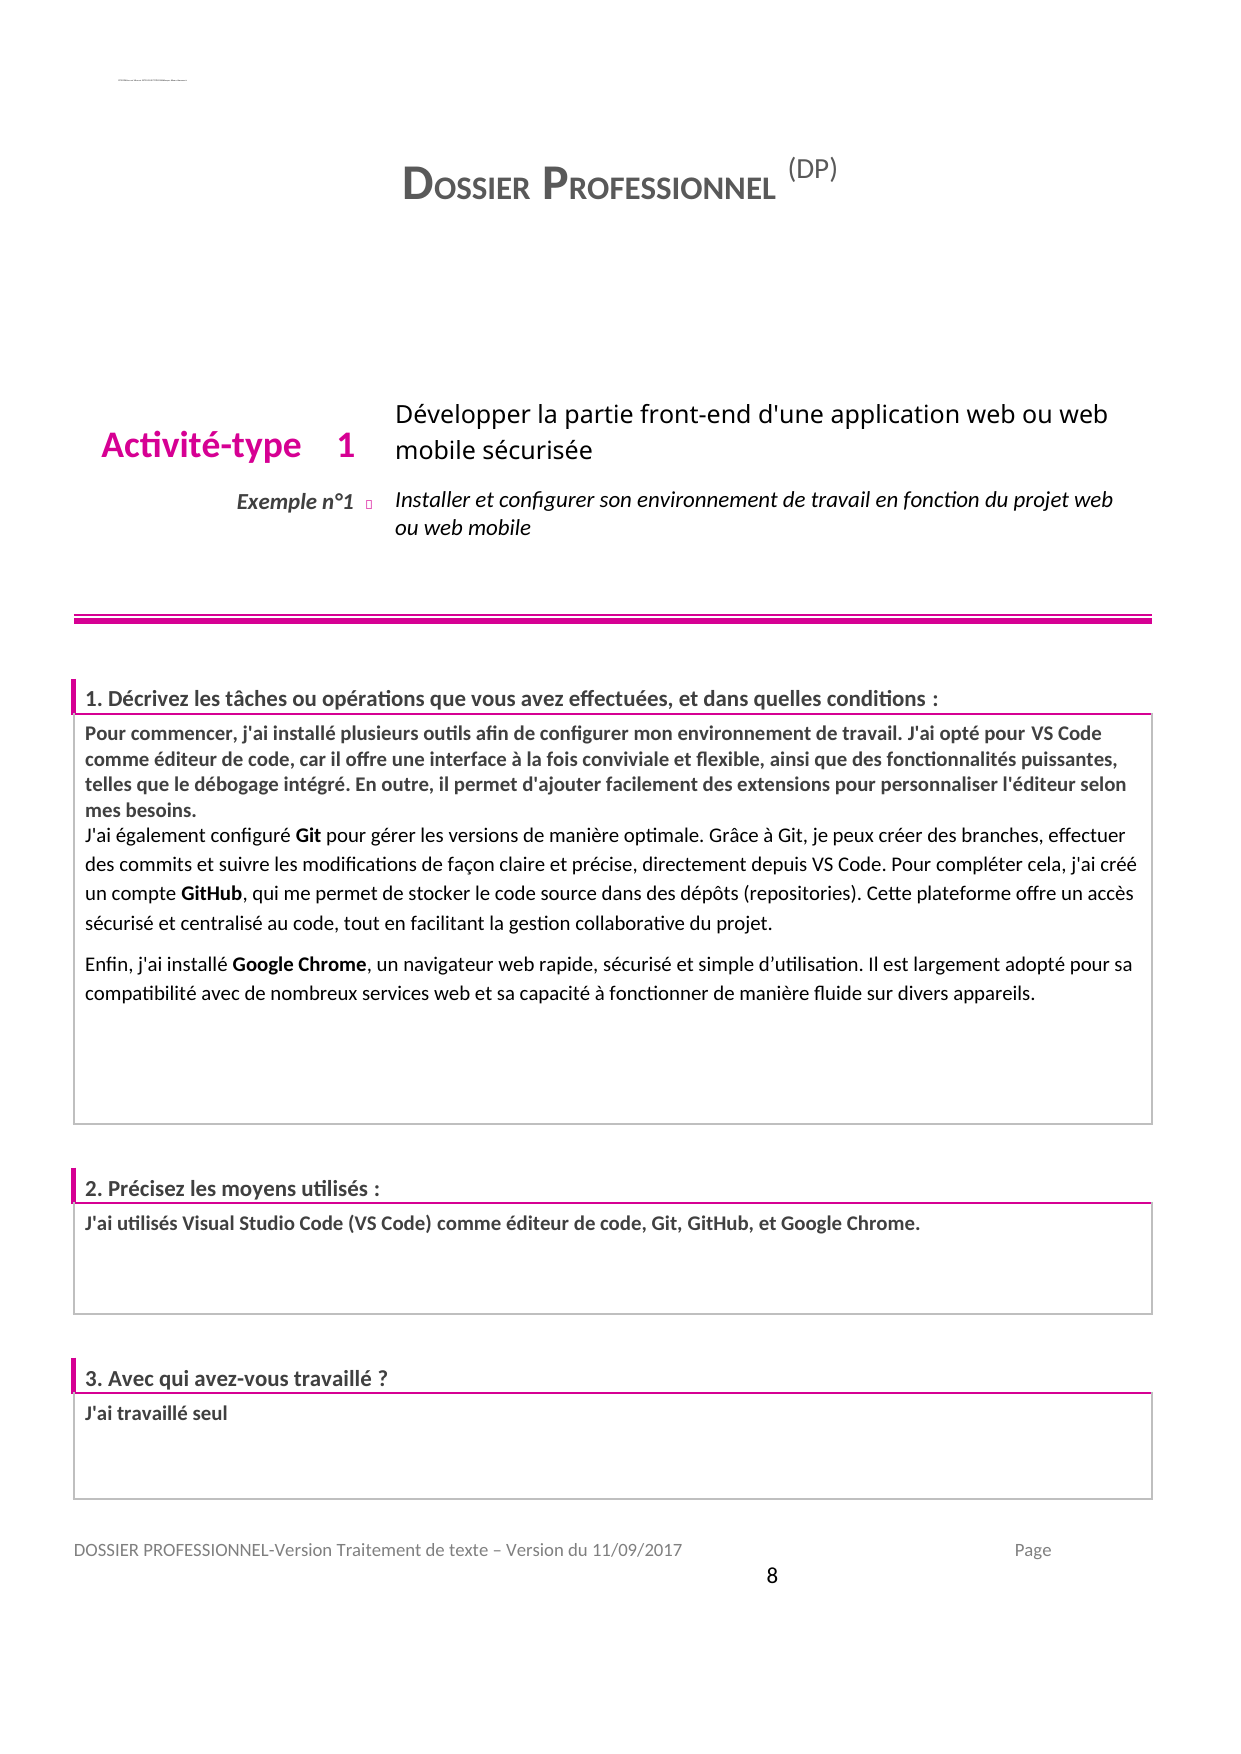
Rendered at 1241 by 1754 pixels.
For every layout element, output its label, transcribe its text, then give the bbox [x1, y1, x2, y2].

table_cell 3. Avec qui avez-vous travaillé ? [76, 1358, 1152, 1392]
table_cell [75, 1084, 1151, 1123]
table_cell [75, 1462, 1151, 1498]
table_cell [74, 658, 1152, 679]
table_cell [74, 1336, 1152, 1358]
table_cell 2. Précisez les moyens utilisés : [76, 1168, 1152, 1202]
table_header Activité-type [74, 391, 325, 467]
table_header Développer la partie front-end d'une application web ou web mobile sécurisée [384, 391, 1152, 467]
table_cell [75, 1235, 1151, 1272]
table_cell [74, 1500, 1152, 1521]
table_cell [74, 1125, 1152, 1146]
table_cell [75, 1048, 1151, 1084]
table_cell 1. Décrivez les tâches ou opérations que vous avez effectuées, et dans quelles conditions : [76, 679, 1152, 713]
table_cell Installer et configurer son environnement de travail en fonction du projet web ou web mobile [384, 467, 1152, 614]
table_header 1 [325, 391, 384, 467]
table_cell J'ai travaillé seul [75, 1394, 1151, 1425]
table_cell [74, 1315, 1152, 1336]
table_cell [74, 1146, 1152, 1168]
table_cell Exemple n°1  [74, 467, 384, 614]
table_cell [75, 1272, 1151, 1313]
table_cell J'ai utilisés Visual Studio Code (VS Code) comme éditeur de code, Git, GitHub, et Google Chrome. [75, 1204, 1151, 1235]
table_cell [75, 1425, 1151, 1462]
table_cell Pour commencer, j'ai installé plusieurs outils afin de configurer mon environnement de travail. J'ai opté pour VS Code comme éditeur de code, car il offre une interface à la fois conviviale et flexible, ainsi que des fonctionnalités puissantes, telles que le débogage intégré. En outre, il permet d'ajouter facilement des extensions pour personnaliser l'éditeur selon mes besoins. J'ai également configuré Git pour gérer les versions de manière optimale. Grâce à Git, je peux créer des branches, effectuer des commits et suivre les modifications de façon claire et précise, directement depuis VS Code. Pour compléter cela, j'ai créé un compte GitHub, qui me permet de stocker le code source dans des dépôts (repositories). Cette plateforme offre un accès sécurisé et centralisé au code, tout en facilitant la gestion collaborative du projet. Enfin, j'ai installé Google Chrome, un navigateur web rapide, sécurisé et simple d’utilisation. Il est largement adopté pour sa compatibilité avec de nombreux services web et sa capacité à fonctionner de manière fluide sur divers appareils. [75, 715, 1151, 1048]
table_cell [74, 624, 1152, 657]
